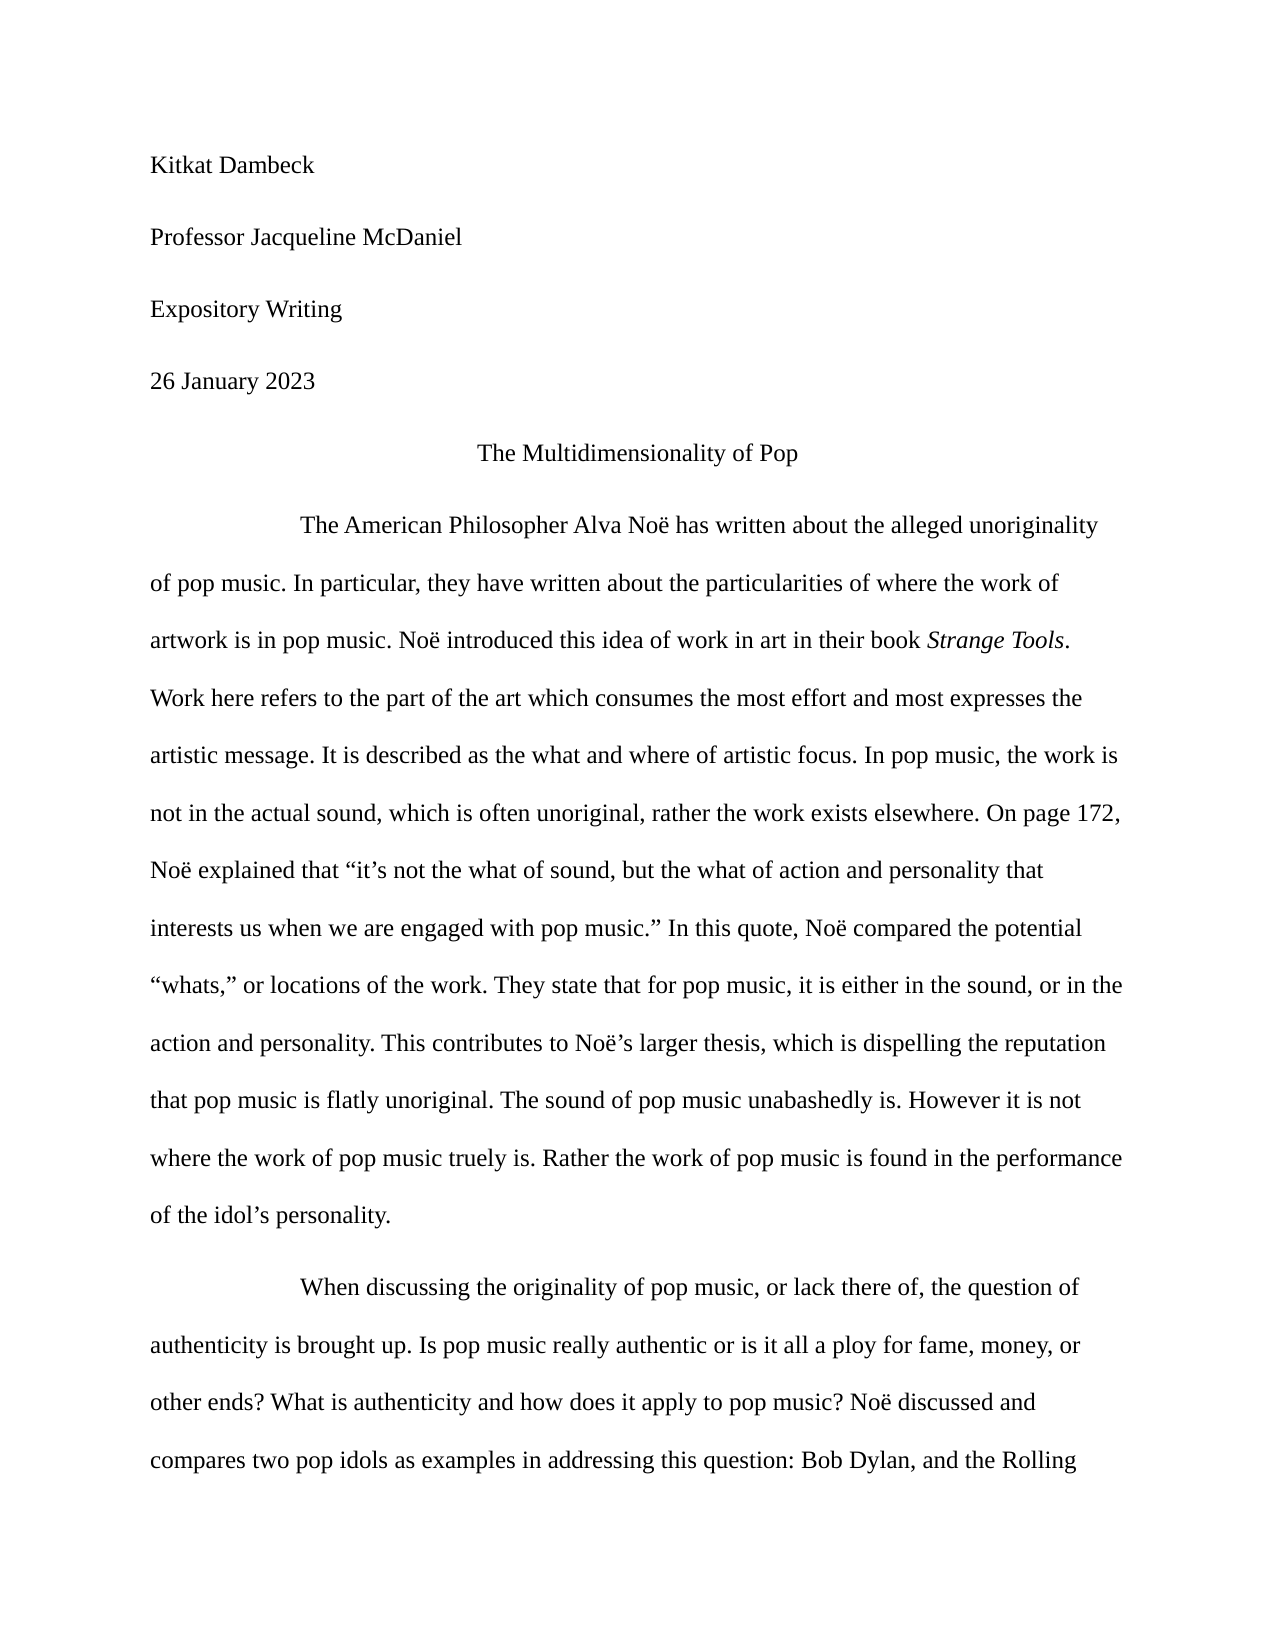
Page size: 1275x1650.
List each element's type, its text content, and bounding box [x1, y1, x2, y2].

text Kitkat Dambeck [150, 150, 1125, 179]
text Expository Writing [150, 294, 1125, 323]
text The Multidimensionality of Pop [150, 438, 1125, 467]
text Professor Jacqueline McDaniel [150, 222, 1125, 251]
text When discussing the originality of pop music, or lack there of, the question of authenticity is brought up. Is pop music really authentic or is it all a ploy for fame, money, or other ends? What is authenticity and how does it apply to pop music? Noë discussed and compares two pop idols as examples in addressing this question: Bob Dylan, and the Rolling [150, 1272, 1125, 1474]
text 26 January 2023 [150, 366, 1125, 395]
text The American Philosopher Alva Noë has written about the alleged unoriginality of pop music. In particular, they have written about the particularities of where the work of artwork is in pop music. Noë introduced this idea of work in art in their book Strange Tools. Work here refers to the part of the art which consumes the most effort and most expresses the artistic message. It is described as the what and where of artistic focus. In pop music, the work is not in the actual sound, which is often unoriginal, rather the work exists elsewhere. On page 172, Noë explained that “it’s not the what of sound, but the what of action and personality that interests us when we are engaged with pop music.” In this quote, Noë compared the potential “whats,” or locations of the work. They state that for pop music, it is either in the sound, or in the action and personality. This contributes to Noë’s larger thesis, which is dispelling the reputation that pop music is flatly unoriginal. The sound of pop music unabashedly is. However it is not where the work of pop music truely is. Rather the work of pop music is found in the performance of the idol’s personality. [150, 510, 1125, 1229]
